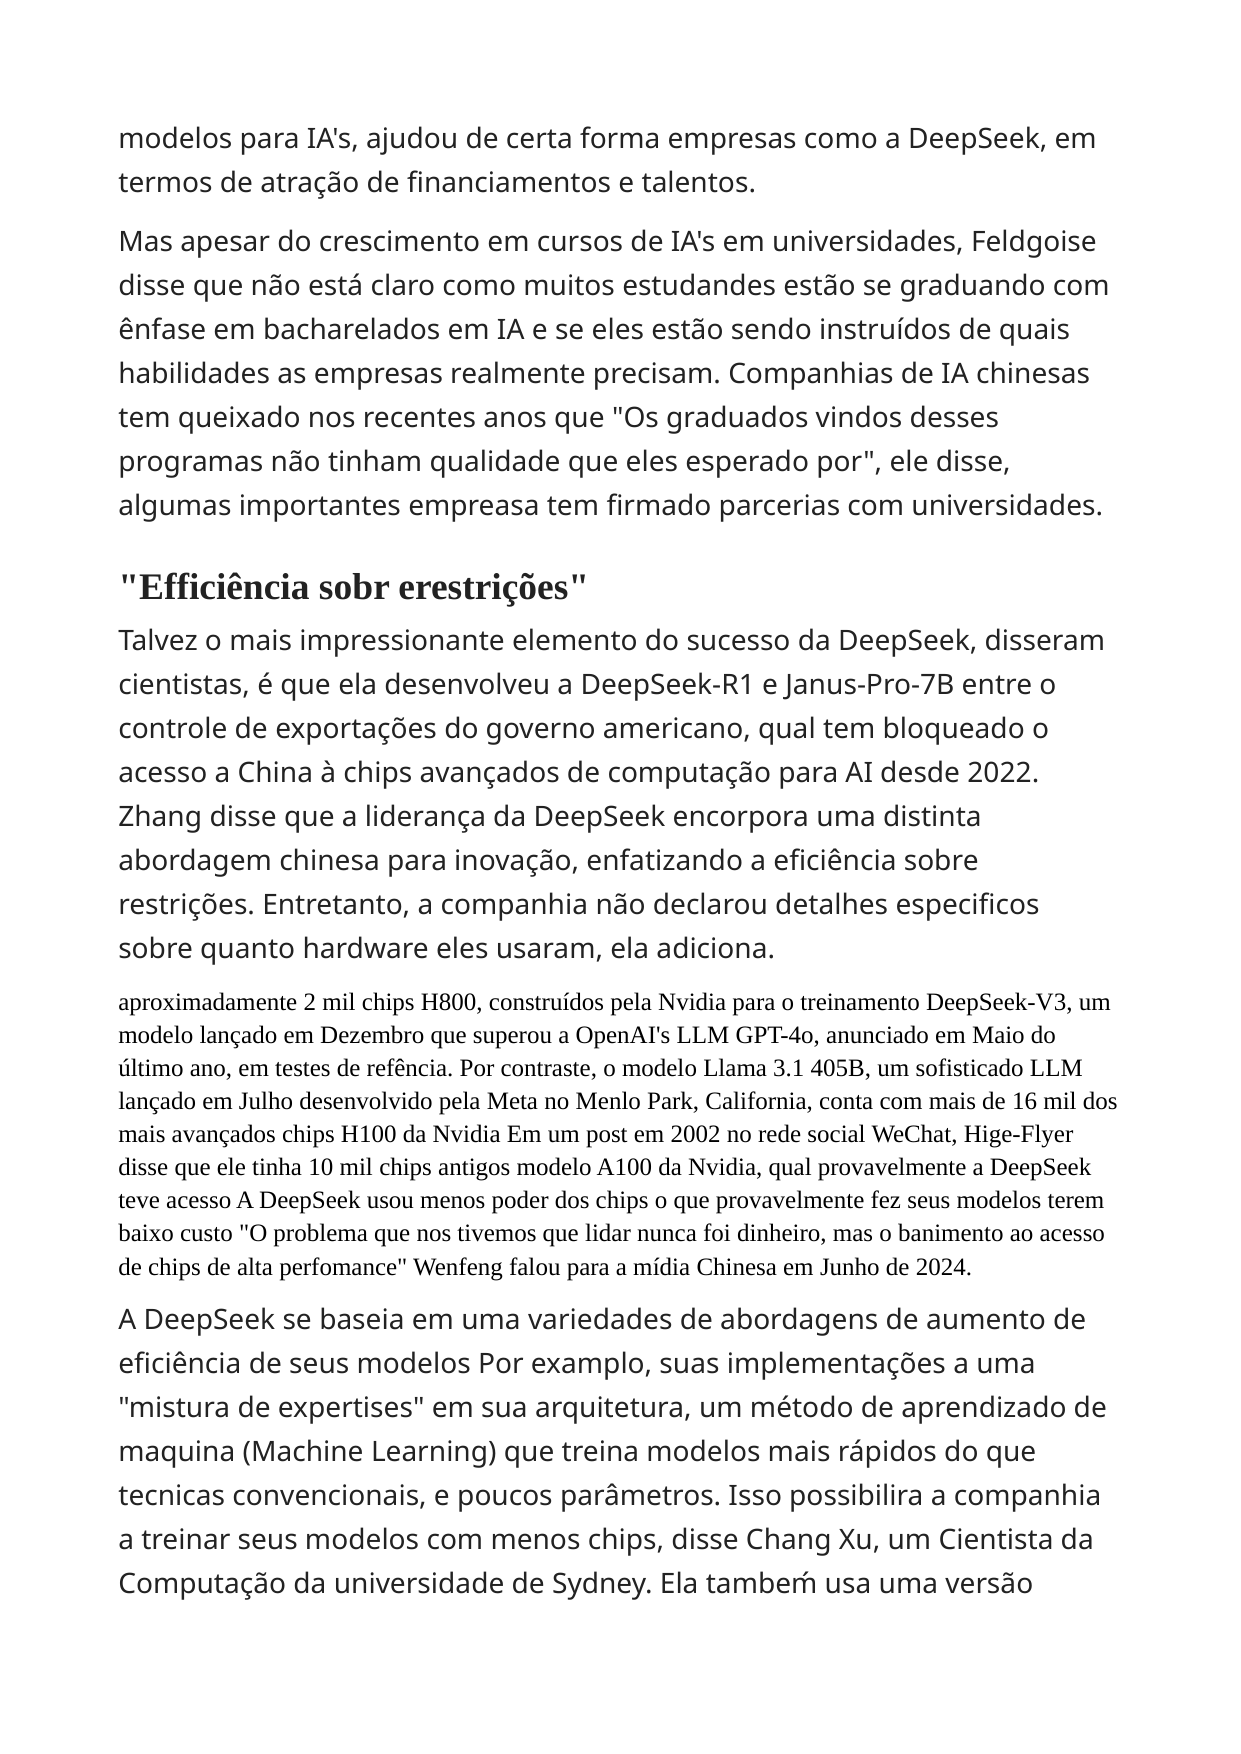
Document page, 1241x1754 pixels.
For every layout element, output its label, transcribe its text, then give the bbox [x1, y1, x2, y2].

text A DeepSeek se baseia em uma variedades de abordagens de aumento de eficiência de seus modelos Por examplo, suas implementações a uma "mistura de expertises" em sua arquitetura, um método de aprendizado de maquina (Machine Learning) que treina modelos mais rápidos do que tecnicas convencionais, e poucos parâmetros. Isso possibilira a companhia a treinar seus modelos com menos chips, disse Chang Xu, um Cientista da Computação da universidade de Sydney. Ela tambeḿ usa uma versão [118, 1299, 1122, 1602]
text modelos para IA's, ajudou de certa forma empresas como a DeepSeek, em termos de atração de financiamentos e talentos. [118, 118, 1122, 201]
text Mas apesar do crescimento em cursos de IA's em universidades, Feldgoise disse que não está claro como muitos estudandes estão se graduando com ênfase em bacharelados em IA e se eles estão sendo instruídos de quais habilidades as empresas realmente precisam. Companhias de IA chinesas tem queixado nos recentes anos que "Os graduados vindos desses programas não tinham qualidade que eles esperado por", ele disse, algumas importantes empreasa tem firmado parcerias com universidades. [118, 221, 1122, 523]
subtitle "Efficiência sobr erestrições" [118, 565, 1122, 608]
text Zhang disse que a liderança da DeepSeek encorpora uma distinta abordagem chinesa para inovação, enfatizando a eficiência sobre restrições. Entretanto, a companhia não declarou detalhes especificos sobre quanto hardware eles usaram, ela adiciona. [118, 797, 1122, 967]
text Talvez o mais impressionante elemento do sucesso da DeepSeek, disseram cientistas, é que ela desenvolveu a DeepSeek-R1 e Janus-Pro-7B entre o controle de exportações do governo americano, qual tem bloqueado o acesso a China à chips avançados de computação para AI desde 2022. [118, 620, 1122, 791]
text aproximadamente 2 mil chips H800, construídos pela Nvidia para o treinamento DeepSeek-V3, um modelo lançado em Dezembro que superou a OpenAI's LLM GPT-4o, anunciado em Maio do último ano, em testes de refência. Por contraste, o modelo Llama 3.1 405B, um sofisticado LLM lançado em Julho desenvolvido pela Meta no Menlo Park, California, conta com mais de 16 mil dos mais avançados chips H100 da Nvidia Em um post em 2002 no rede social WeChat, Hige-Flyer disse que ele tinha 10 mil chips antigos modelo A100 da Nvidia, qual provavelmente a DeepSeek teve acesso A DeepSeek usou menos poder dos chips o que provavelmente fez seus modelos terem baixo custo "O problema que nos tivemos que lidar nunca foi dinheiro, mas o banimento ao acesso de chips de alta perfomance" Wenfeng falou para a mídia Chinesa em Junho de 2024. [118, 987, 1122, 1280]
